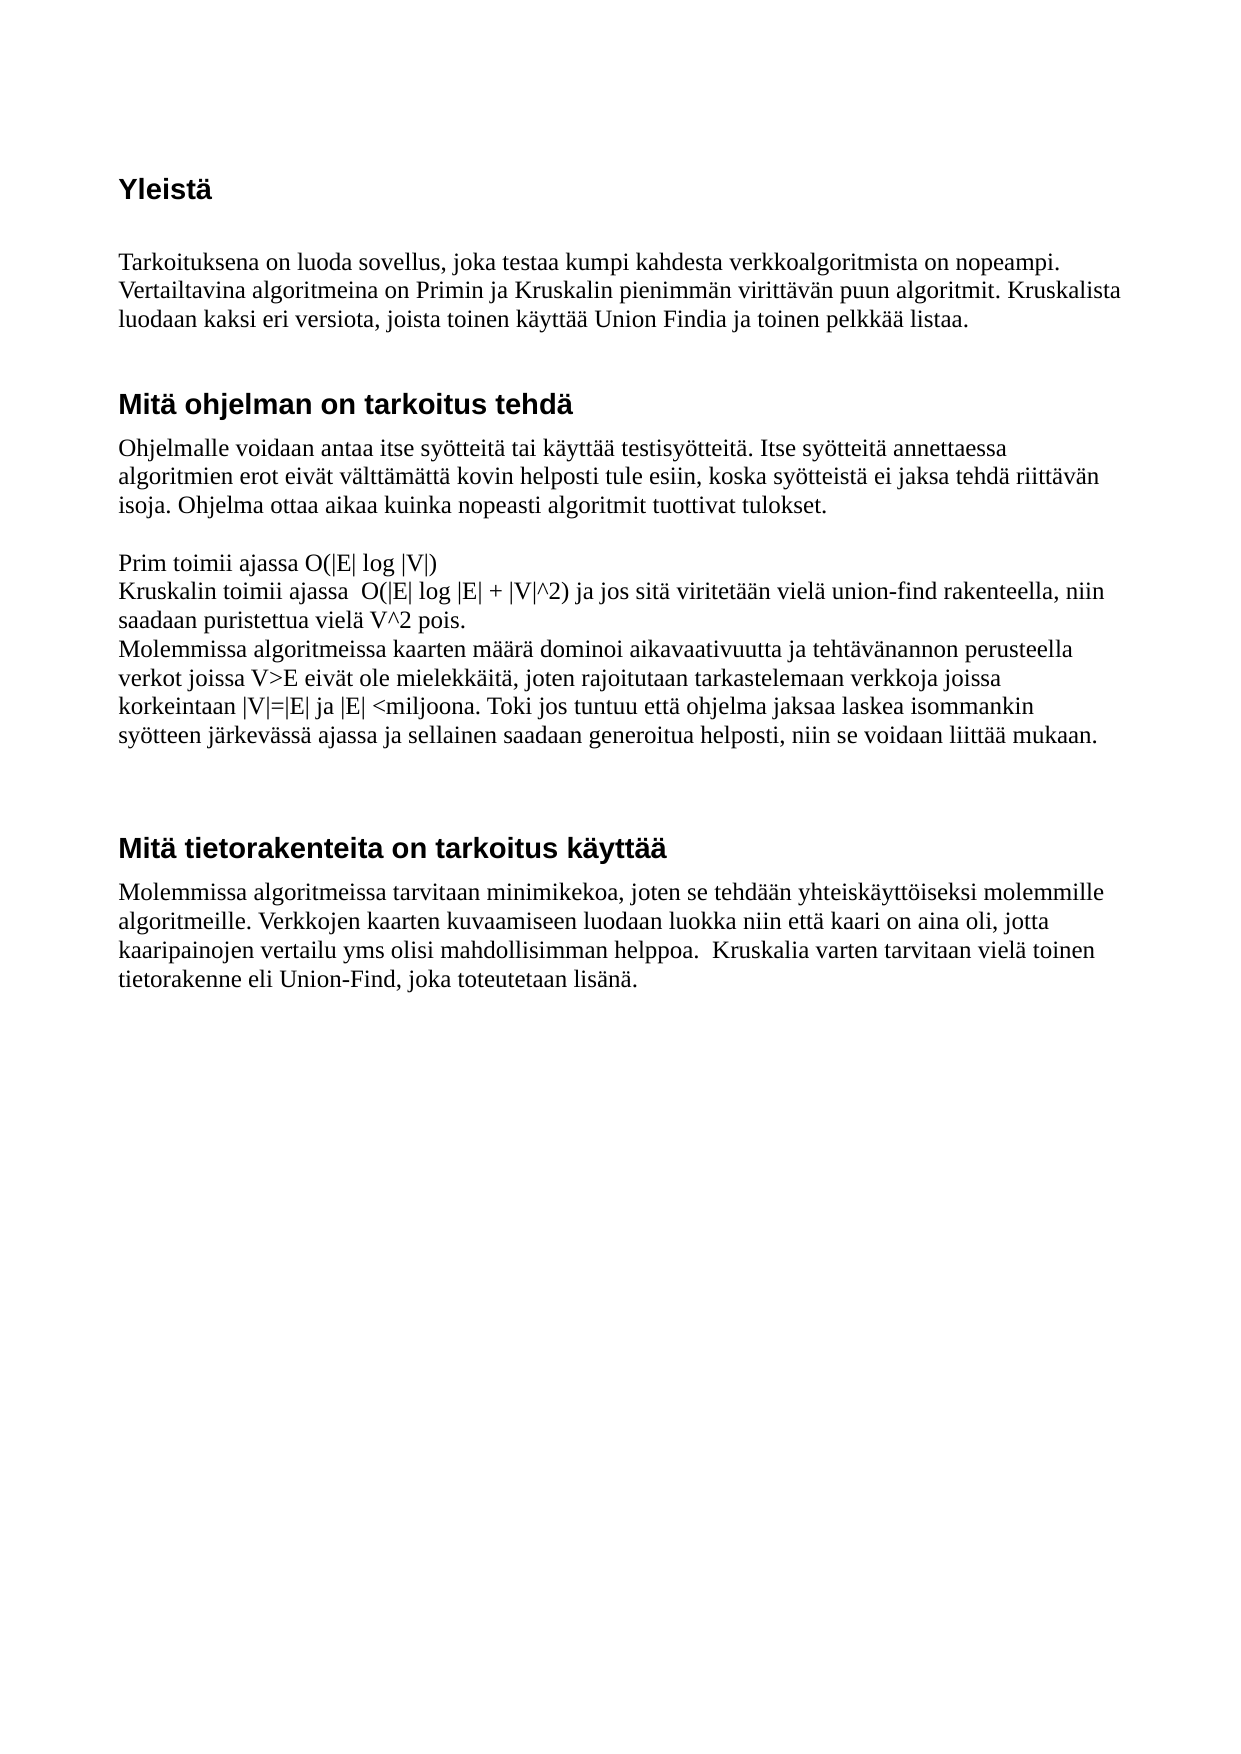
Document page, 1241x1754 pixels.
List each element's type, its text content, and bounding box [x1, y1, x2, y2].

text Prim toimii ajassa O(|E| log |V|) [118, 548, 1122, 576]
text Ohjelmalle voidaan antaa itse syötteitä tai käyttää testisyötteitä. Itse syötteitä annettaessa algoritmien erot eivät välttämättä kovin helposti tule esiin, koska syötteistä ei jaksa tehdä riittävän isoja. Ohjelma ottaa aikaa kuinka nopeasti algoritmit tuottivat tulokset. [118, 433, 1122, 519]
text Tarkoituksena on luoda sovellus, joka testaa kumpi kahdesta verkkoalgoritmista on nopeampi. Vertailtavina algoritmeina on Primin ja Kruskalin pienimmän virittävän puun algoritmit. Kruskalista luodaan kaksi eri versiota, joista toinen käyttää Union Findia ja toinen pelkkää listaa. [118, 247, 1122, 333]
subtitle Yleistä [118, 172, 1122, 205]
subtitle Mitä ohjelman on tarkoitus tehdä [118, 387, 1122, 420]
text Kruskalin toimii ajassa O(|E| log |E| + |V|^2) ja jos sitä viritetään vielä union-find rakenteella, niin saadaan puristettua vielä V^2 pois. [118, 576, 1122, 634]
subtitle Mitä tietorakenteita on tarkoitus käyttää [118, 831, 1122, 865]
text Molemmissa algoritmeissa tarvitaan minimikekoa, joten se tehdään yhteiskäyttöiseksi molemmille algoritmeille. Verkkojen kaarten kuvaamiseen luodaan luokka niin että kaari on aina oli, jotta kaaripainojen vertailu yms olisi mahdollisimman helppoa. Kruskalia varten tarvitaan vielä toinen tietorakenne eli Union-Find, joka toteutetaan lisänä. [118, 877, 1122, 992]
text Molemmissa algoritmeissa kaarten määrä dominoi aikavaativuutta ja tehtävänannon perusteella verkot joissa V>E eivät ole mielekkäitä, joten rajoitutaan tarkastelemaan verkkoja joissa korkeintaan |V|=|E| ja |E| <miljoona. Toki jos tuntuu että ohjelma jaksaa laskea isommankin syötteen järkevässä ajassa ja sellainen saadaan generoitua helposti, niin se voidaan liittää mukaan. [118, 634, 1122, 749]
